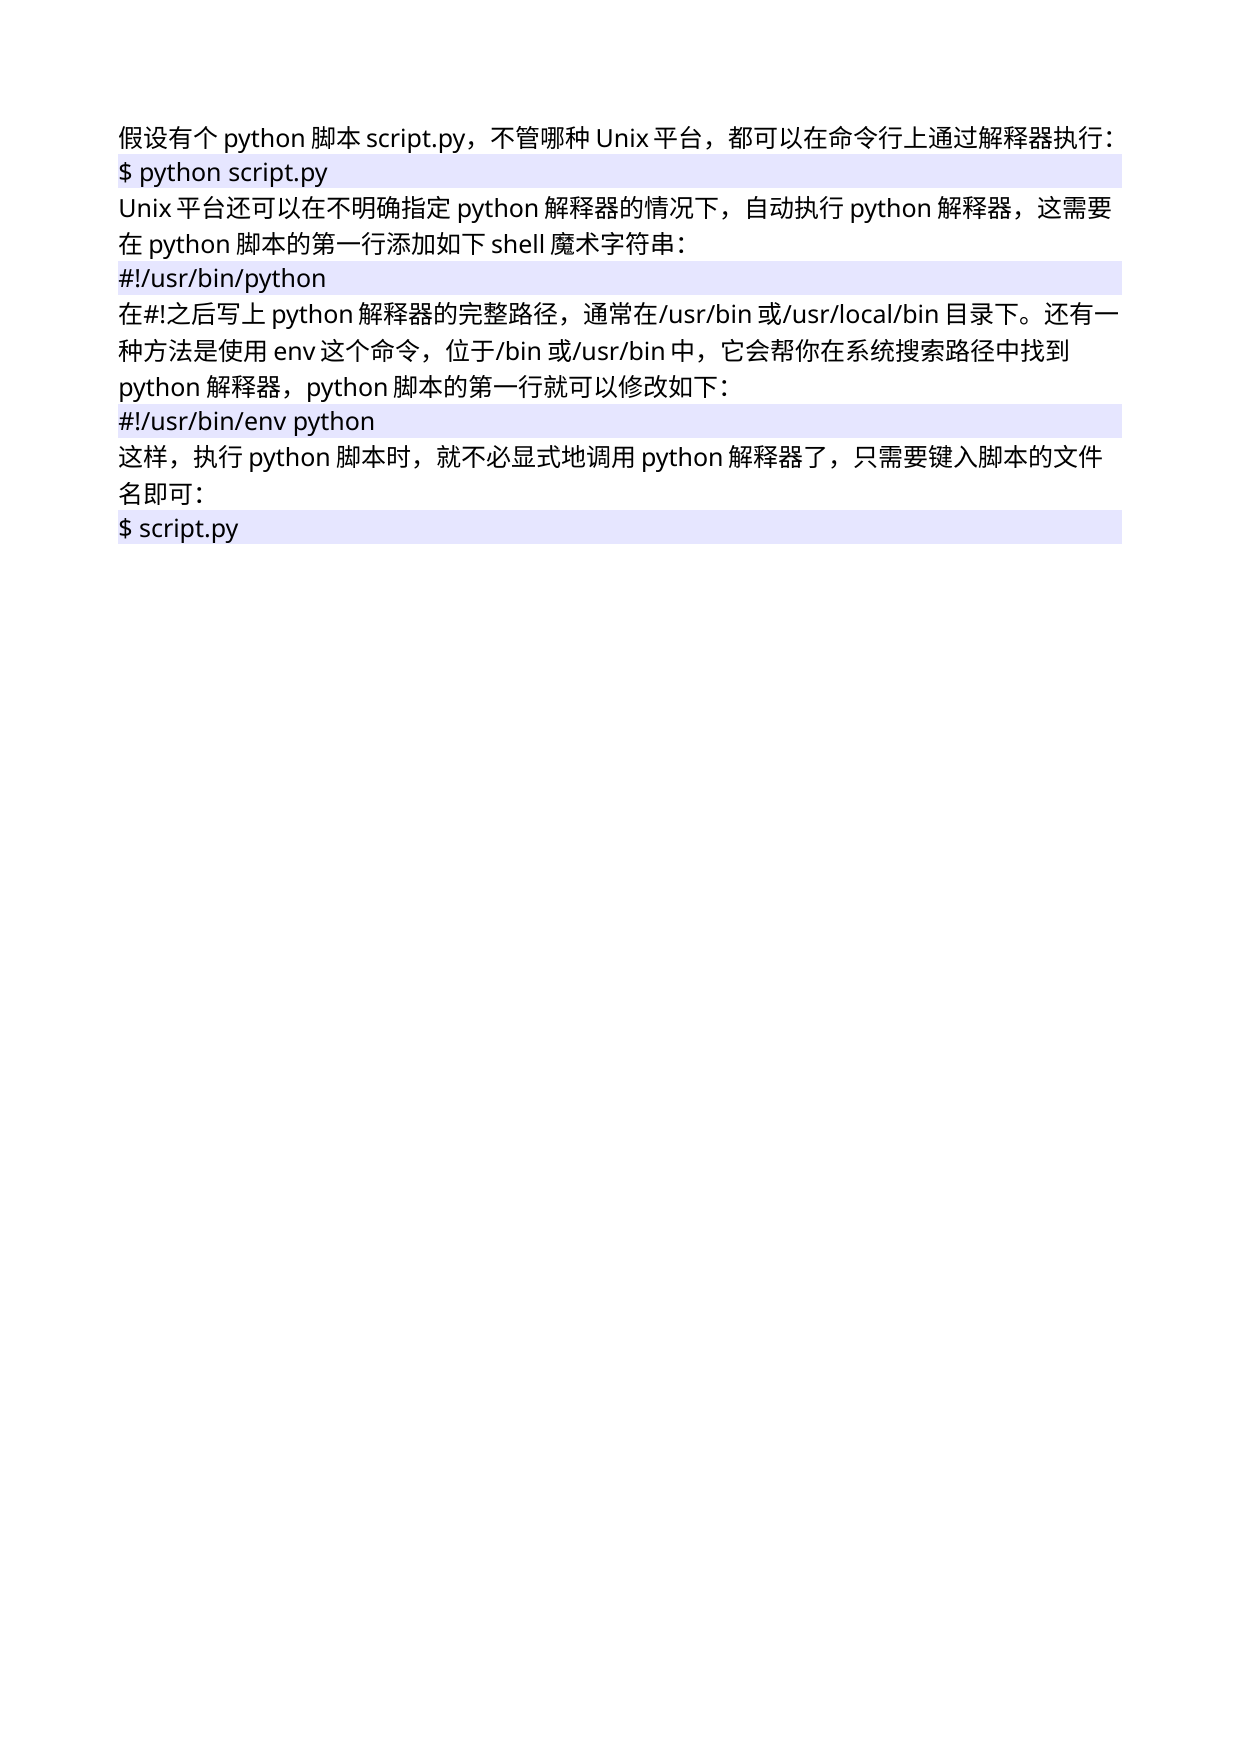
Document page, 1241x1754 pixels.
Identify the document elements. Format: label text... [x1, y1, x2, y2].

text Unix平台还可以在不明确指定python解释器的情况下，自动执行python解释器，这需要在python脚本的第一行添加如下shell魔术字符串： [118, 188, 1122, 261]
text $ script.py [118, 510, 1122, 544]
text 这样，执行python脚本时，就不必显式地调用python解释器了，只需要键入脚本的文件名即可： [118, 438, 1122, 510]
text 在#!之后写上python解释器的完整路径，通常在/usr/bin或/usr/local/bin目录下。还有一种方法是使用env这个命令，位于/bin或/usr/bin中，它会帮你在系统搜索路径中找到python解释器，python脚本的第一行就可以修改如下： [118, 295, 1122, 404]
text #!/usr/bin/python [118, 261, 1122, 295]
text $ python script.py [118, 154, 1122, 188]
text 假设有个python脚本script.py，不管哪种Unix平台，都可以在命令行上通过解释器执行： [118, 118, 1122, 154]
text #!/usr/bin/env python [118, 404, 1122, 438]
